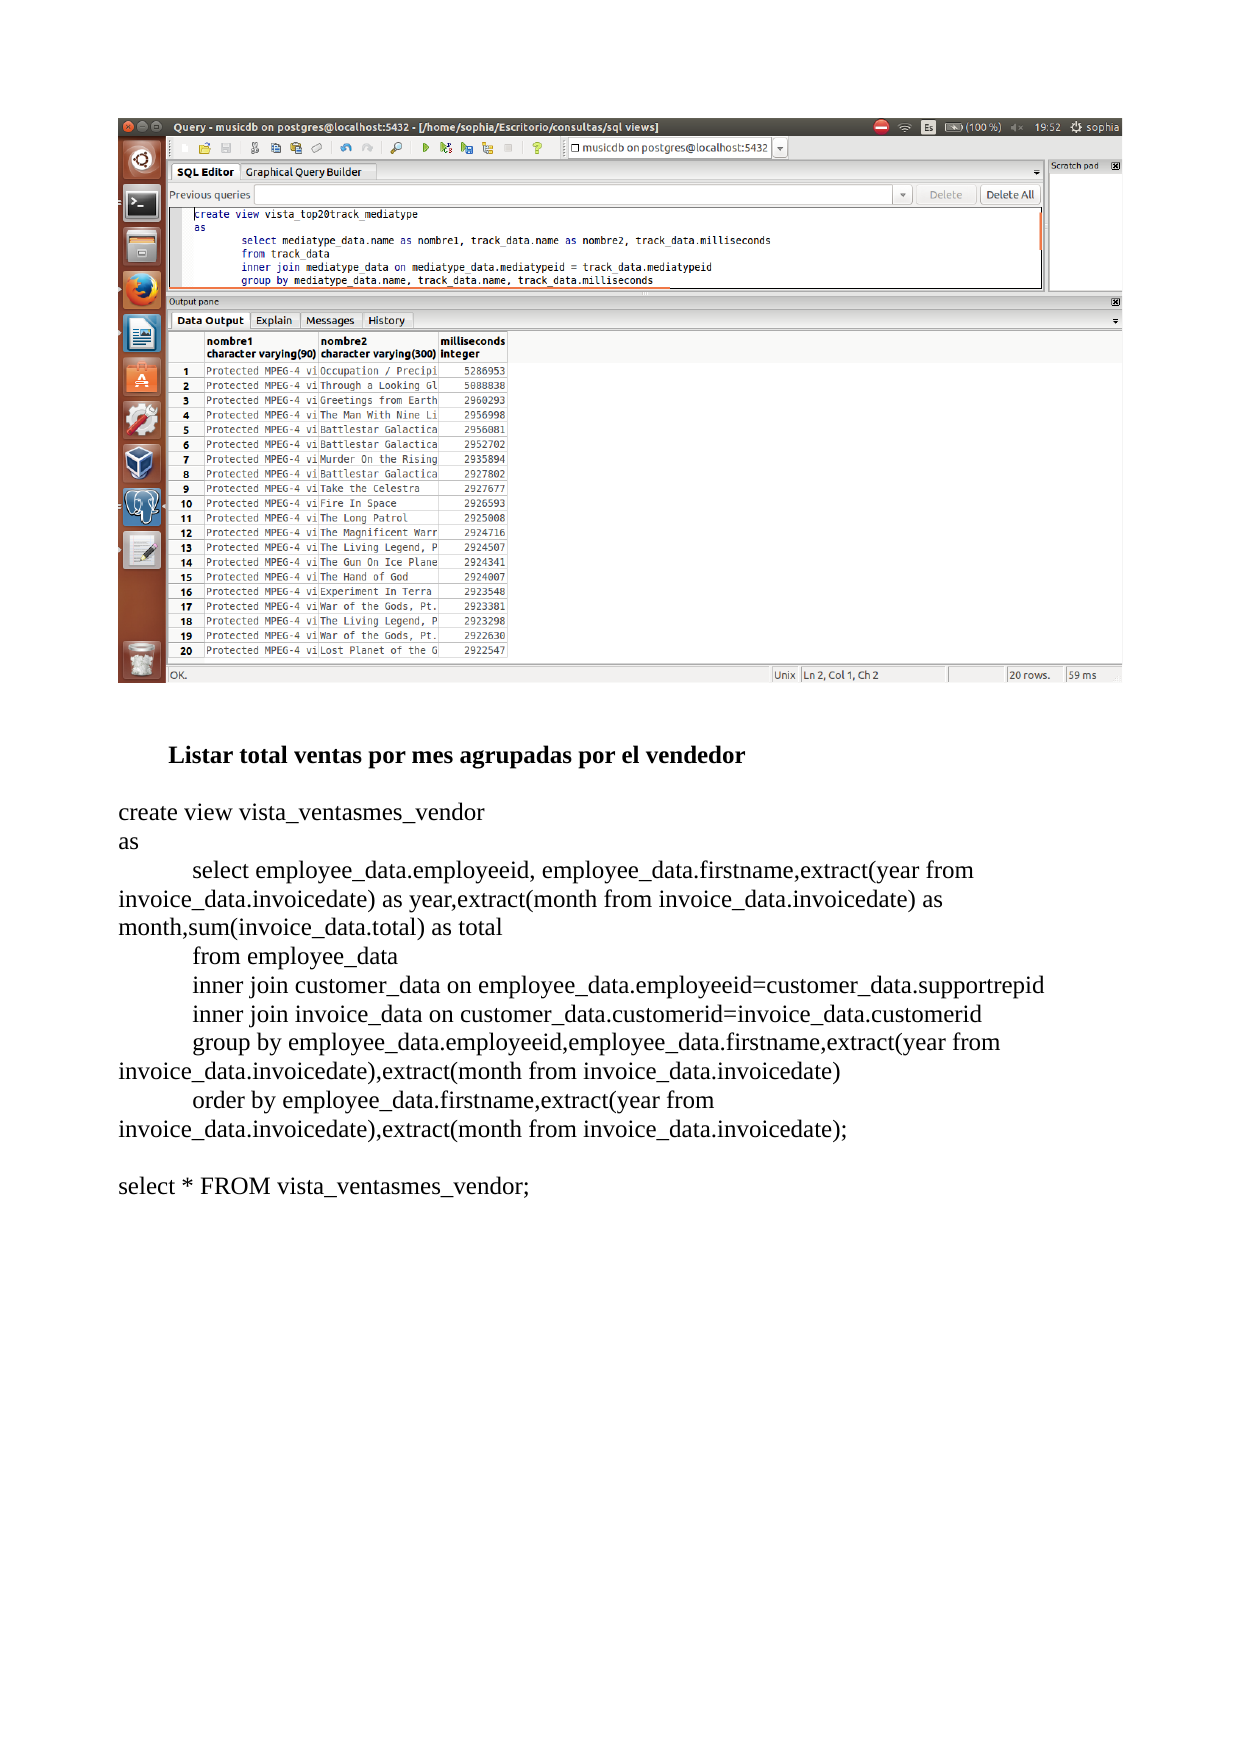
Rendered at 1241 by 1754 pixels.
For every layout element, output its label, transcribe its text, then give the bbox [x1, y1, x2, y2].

text group by employee_data.employeeid,employee_data.firstname,extract(year from invoice_data.invoicedate),extract(month from invoice_data.invoicedate) [118, 1027, 1122, 1085]
text as [118, 826, 1122, 855]
text from employee_data [118, 941, 1122, 970]
text inner join customer_data on employee_data.employeeid=customer_data.supportrepid [118, 970, 1122, 999]
text select employee_data.employeeid, employee_data.firstname,extract(year from invoice_data.invoicedate) as year,extract(month from invoice_data.invoicedate) as month,sum(invoice_data.total) as total [118, 855, 1122, 941]
text create view vista_ventasmes_vendor [118, 797, 1122, 826]
picture [118, 118, 1123, 683]
text Listar total ventas por mes agrupadas por el vendedor [118, 740, 1122, 769]
text order by employee_data.firstname,extract(year from invoice_data.invoicedate),extract(month from invoice_data.invoicedate); [118, 1085, 1122, 1142]
text select * FROM vista_ventasmes_vendor; [118, 1171, 1122, 1200]
text inner join invoice_data on customer_data.customerid=invoice_data.customerid [118, 999, 1122, 1027]
